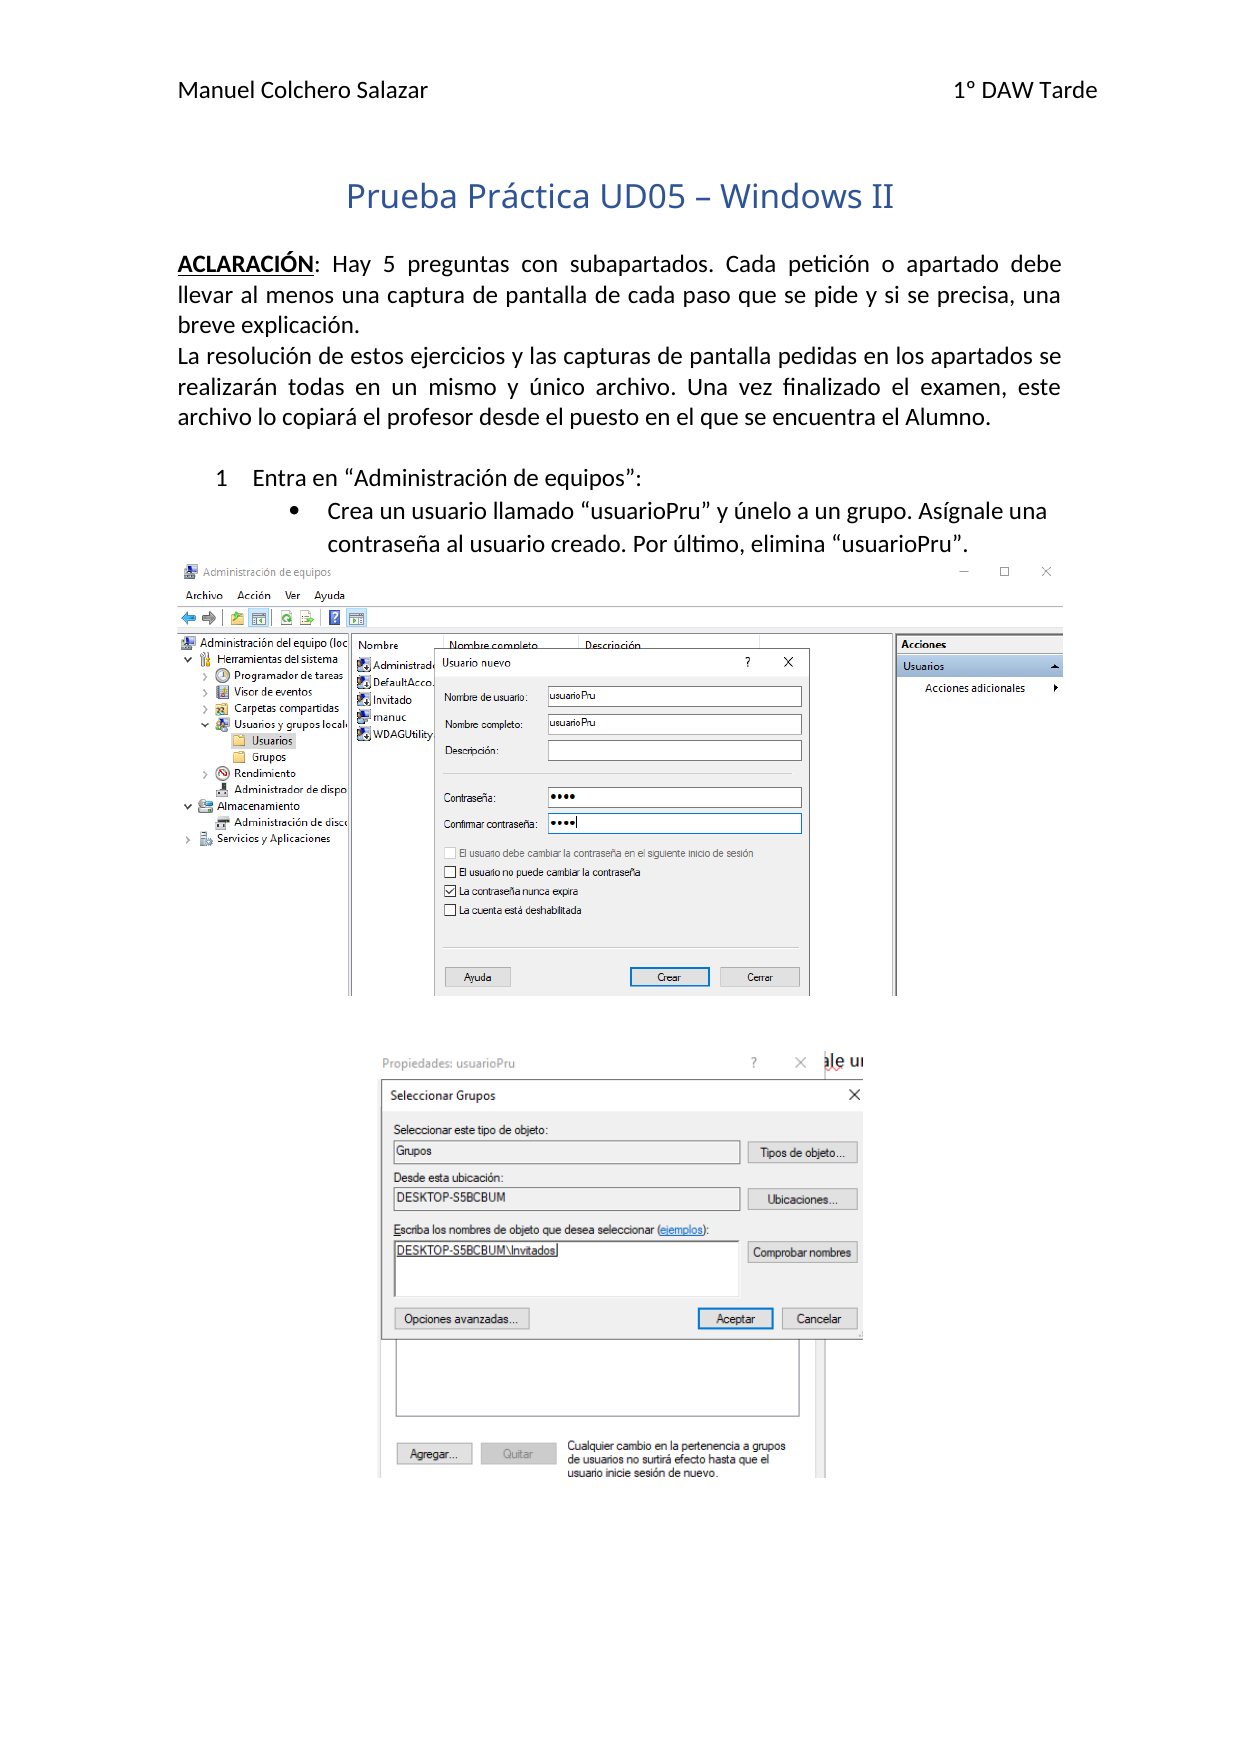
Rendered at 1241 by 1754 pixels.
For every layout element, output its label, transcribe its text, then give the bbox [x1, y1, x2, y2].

picture [377, 1051, 863, 1478]
picture [177, 561, 1063, 996]
text ACLARACIÓN: Hay 5 preguntas con subapartados. Cada petición o apartado debe llevar al menos una captura de pantalla de cada paso que se pide y si se precisa, una breve explicación. [177, 248, 1063, 340]
subtitle Prueba Práctica UD05 – Windows II [177, 173, 1063, 218]
list Entra en “Administración de equipos”: [215, 462, 1063, 493]
text La resolución de estos ejercicios y las capturas de pantalla pedidas en los apartados se realizarán todas en un mismo y único archivo. Una vez finalizado el examen, este archivo lo copiará el profesor desde el puesto en el que se encuentra el Alumno. [177, 340, 1063, 432]
list Crea un usuario llamado “usuarioPru” y únelo a un grupo. Asígnale una contraseña al usuario creado. Por último, elimina “usuarioPru”. [290, 495, 1063, 558]
